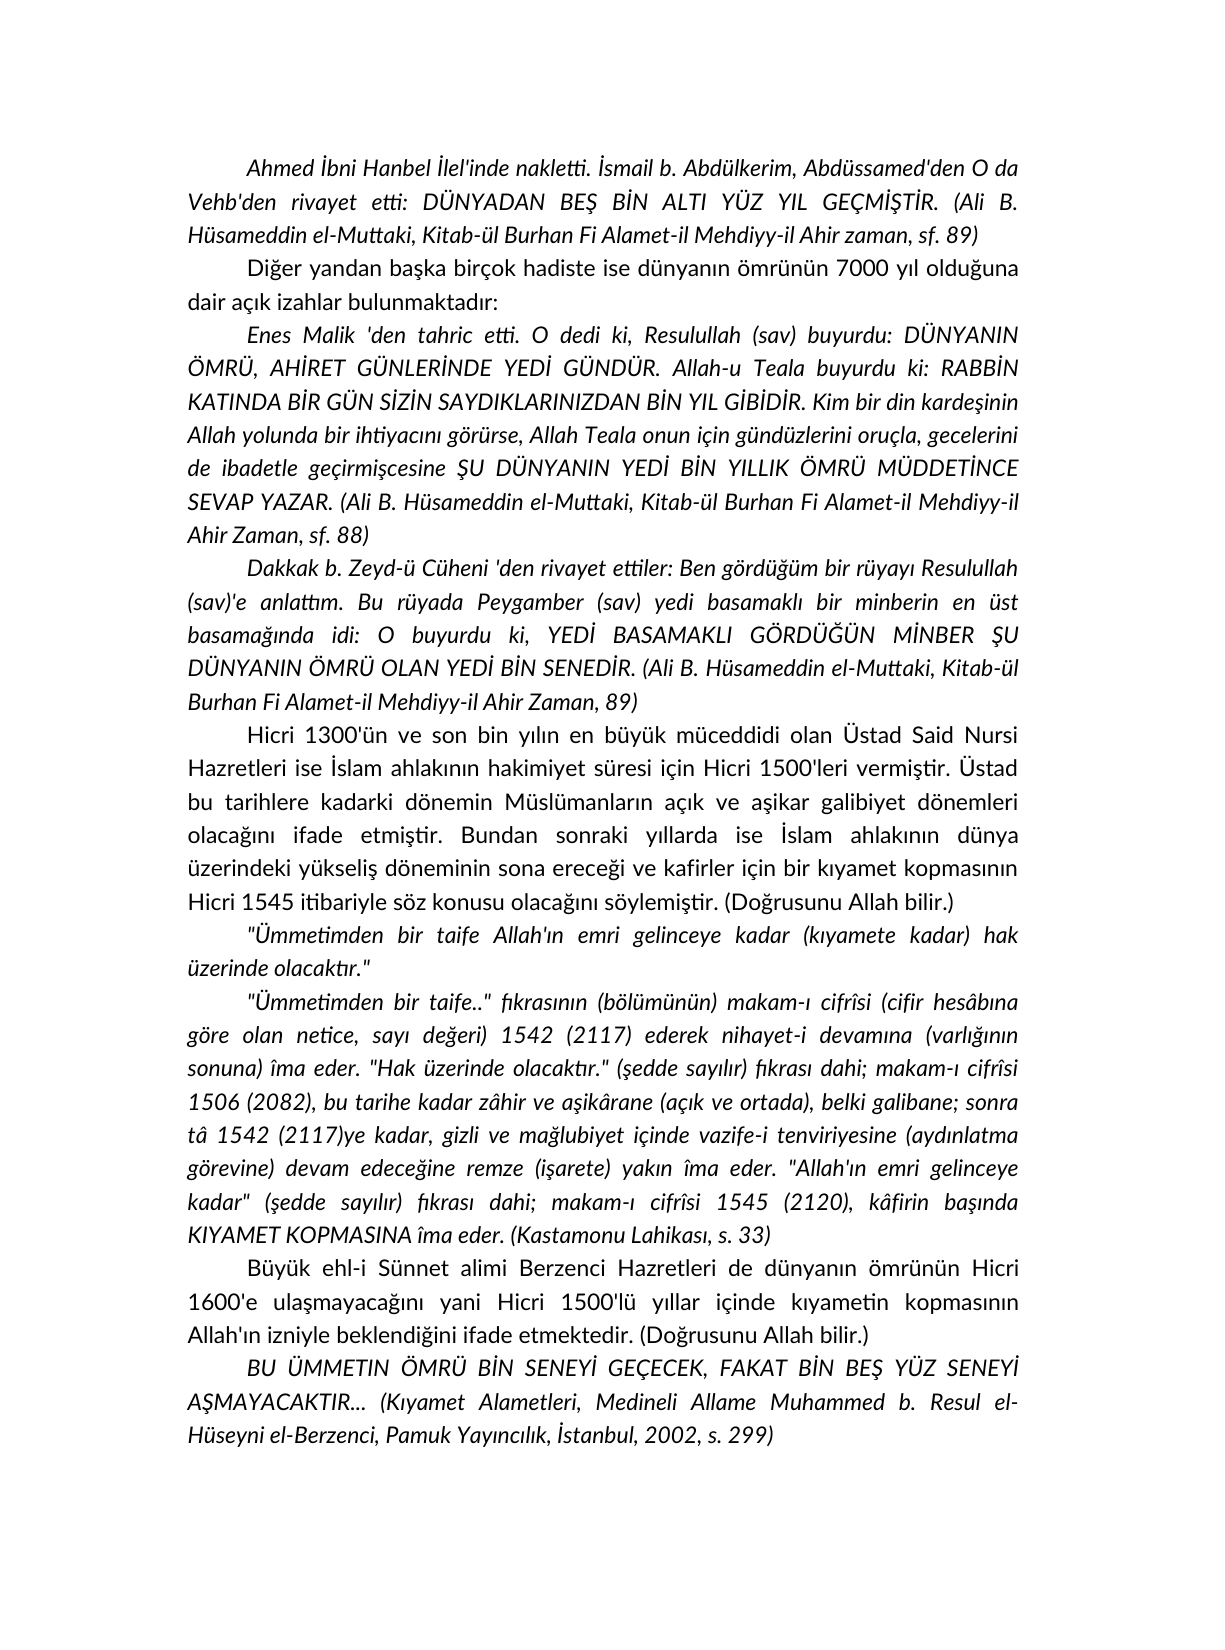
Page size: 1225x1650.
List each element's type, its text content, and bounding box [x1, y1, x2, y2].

text "Ümmetimden bir taife Allah'ın emri gelinceye kadar (kıyamete kadar) hak üzerinde olacaktır." [187, 917, 1020, 983]
text "Ümmetimden bir taife.." fıkrasının (bölümünün) makam-ı cifrîsi (cifir hesâbına göre olan netice, sayı değeri) 1542 (2117) ederek nihayet-i devamına (varlığının sonuna) îma eder. "Hak üzerinde olacaktır." (şedde sayılır) fıkrası dahi; makam-ı cifrîsi 1506 (2082), bu tarihe kadar zâhir ve aşikârane (açık ve ortada), belki galibane; sonra tâ 1542 (2117)ye kadar, gizli ve mağlubiyet içinde vazife-i tenviriyesine (aydınlatma görevine) devam edeceğine remze (işarete) yakın îma eder. "Allah'ın emri gelinceye kadar" (şedde sayılır) fıkrası dahi; makam-ı cifrîsi 1545 (2120), kâfirin başında KIYAMET KOPMASINA îma eder. (Kastamonu Lahikası, s. 33) [187, 983, 1020, 1250]
text Enes Malik 'den tahric etti. O dedi ki, Resulullah (sav) buyurdu: DÜNYANIN ÖMRÜ, AHİRET GÜNLERİNDE YEDİ GÜNDÜR. Allah-u Teala buyurdu ki: RABBİN KATINDA BİR GÜN SİZİN SAYDIKLARINIZDAN BİN YIL GİBİDİR. Kim bir din kardeşinin Allah yolunda bir ihtiyacını görürse, Allah Teala onun için gündüzlerini oruçla, gecelerini de ibadetle geçirmişcesine ŞU DÜNYANIN YEDİ BİN YILLIK ÖMRÜ MÜDDETİNCE SEVAP YAZAR. (Ali B. Hüsameddin el-Muttaki, Kitab-ül Burhan Fi Alamet-il Mehdiyy-il Ahir Zaman, sf. 88) [187, 317, 1020, 550]
text Diğer yandan başka birçok hadiste ise dünyanın ömrünün 7000 yıl olduğuna dair açık izahlar bulunmaktadır: [187, 250, 1020, 317]
text Büyük ehl-i Sünnet alimi Berzenci Hazretleri de dünyanın ömrünün Hicri 1600'e ulaşmayacağını yani Hicri 1500'lü yıllar içinde kıyametin kopmasının Allah'ın izniyle beklendiğini ifade etmektedir. (Doğrusunu Allah bilir.) [187, 1250, 1020, 1350]
text Ahmed İbni Hanbel İlel'inde nakletti. İsmail b. Abdülkerim, Abdüssamed'den O da Vehb'den rivayet etti: DÜNYADAN BEŞ BİN ALTI YÜZ YIL GEÇMİŞTİR. (Ali B. Hüsameddin el-Muttaki, Kitab-ül Burhan Fi Alamet-il Mehdiyy-il Ahir zaman, sf. 89) [187, 150, 1020, 250]
text Dakkak b. Zeyd-ü Cüheni 'den rivayet ettiler: Ben gördüğüm bir rüyayı Resulullah (sav)'e anlattım. Bu rüyada Peygamber (sav) yedi basamaklı bir minberin en üst basamağında idi: O buyurdu ki, YEDİ BASAMAKLI GÖRDÜĞÜN MİNBER ŞU DÜNYANIN ÖMRÜ OLAN YEDİ BİN SENEDİR. (Ali B. Hüsameddin el-Muttaki, Kitab-ül Burhan Fi Alamet-il Mehdiyy-il Ahir Zaman, 89) [187, 550, 1020, 717]
text Hicri 1300'ün ve son bin yılın en büyük müceddidi olan Üstad Said Nursi Hazretleri ise İslam ahlakının hakimiyet süresi için Hicri 1500'leri vermiştir. Üstad bu tarihlere kadarki dönemin Müslümanların açık ve aşikar galibiyet dönemleri olacağını ifade etmiştir. Bundan sonraki yıllarda ise İslam ahlakının dünya üzerindeki yükseliş döneminin sona ereceği ve kafirler için bir kıyamet kopmasının Hicri 1545 itibariyle söz konusu olacağını söylemiştir. (Doğrusunu Allah bilir.) [187, 717, 1020, 917]
text BU ÜMMETIN ÖMRÜ BİN SENEYİ GEÇECEK, FAKAT BİN BEŞ YÜZ SENEYİ AŞMAYACAKTIR... (Kıyamet Alametleri, Medineli Allame Muhammed b. Resul el-Hüseyni el-Berzenci, Pamuk Yayıncılık, İstanbul, 2002, s. 299) [187, 1350, 1020, 1450]
